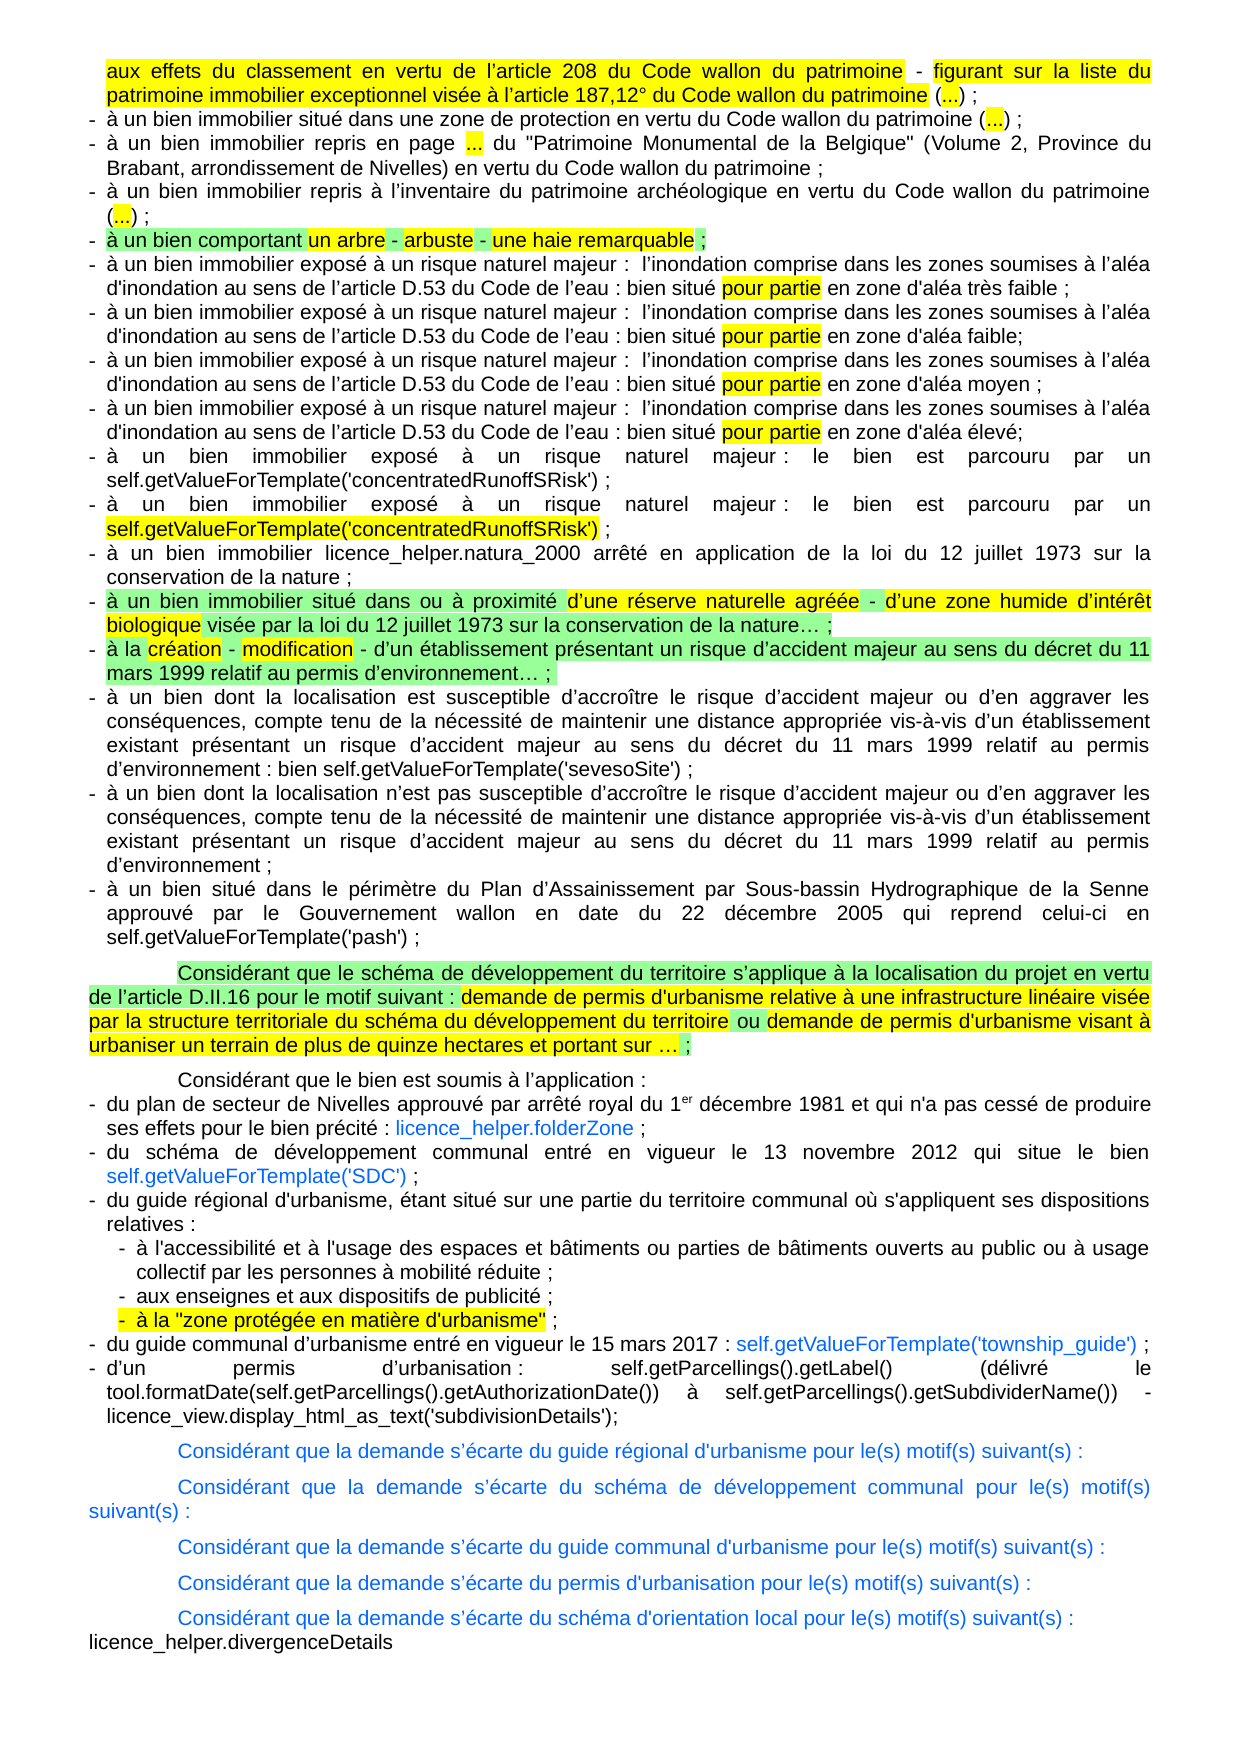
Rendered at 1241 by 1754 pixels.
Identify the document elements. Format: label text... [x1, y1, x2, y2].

list à un bien immobilier repris à l’inventaire du patrimoine archéologique en vertu du Code wallon du patrimoine (...) ; [89, 179, 1152, 227]
list à un bien dont la localisation n’est pas susceptible d’accroître le risque d’accident majeur ou d’en aggraver les conséquences, compte tenu de la nécessité de maintenir une distance appropriée vis-à-vis d’un établissement existant présentant un risque d’accident majeur au sens du décret du 11 mars 1999 relatif au permis d’environnement ; [89, 781, 1152, 877]
list à un bien immobilier exposé à un risque naturel majeur : l’inondation comprise dans les zones soumises à l’aléa d'inondation au sens de l’article D.53 du Code de l’eau : bien situé pour partie en zone d'aléa moyen ; [89, 348, 1152, 396]
list à un bien immobilier exposé à un risque naturel majeur : l’inondation comprise dans les zones soumises à l’aléa d'inondation au sens de l’article D.53 du Code de l’eau : bien situé pour partie en zone d'aléa élevé; [89, 396, 1152, 444]
text Considérant que la demande s’écarte du schéma d'orientation local pour le(s) motif(s) suivant(s) : [89, 1606, 1152, 1630]
list à un bien immobilier exposé à un risque naturel majeur : l’inondation comprise dans les zones soumises à l’aléa d'inondation au sens de l’article D.53 du Code de l’eau : bien situé pour partie en zone d'aléa faible; [89, 300, 1152, 348]
list à un bien immobilier exposé à un risque naturel majeur : le bien est parcouru par un self.getValueForTemplate('concentratedRunoffSRisk') ; [89, 492, 1152, 540]
list aux effets du classement en vertu de l’article 208 du Code wallon du patrimoine - figurant sur la liste du patrimoine immobilier exceptionnel visée à l’article 187,12° du Code wallon du patrimoine (...) ; [89, 59, 1152, 107]
list - à la "zone protégée en matière d'urbanisme" ; [118, 1308, 1152, 1332]
list à la création - modification - d’un établissement présentant un risque d’accident majeur au sens du décret du 11 mars 1999 relatif au permis d’environnement… ; [89, 637, 1152, 685]
text Considérant que la demande s’écarte du guide communal d'urbanisme pour le(s) motif(s) suivant(s) : [89, 1535, 1152, 1559]
list à un bien comportant un arbre - arbuste - une haie remarquable ; [89, 227, 1152, 252]
list - du guide communal d’urbanisme entré en vigueur le 15 mars 2017 : self.getValueForTemplate('township_guide') ; [89, 1332, 1152, 1356]
list à un bien immobilier licence_helper.natura_2000 arrêté en application de la loi du 12 juillet 1973 sur la conservation de la nature ; [89, 540, 1152, 588]
list à un bien immobilier exposé à un risque naturel majeur : l’inondation comprise dans les zones soumises à l’aléa d'inondation au sens de l’article D.53 du Code de l’eau : bien situé pour partie en zone d'aléa très faible ; [89, 252, 1152, 300]
list à un bien immobilier situé dans une zone de protection en vertu du Code wallon du patrimoine (...) ; [89, 107, 1152, 131]
text Considérant que le bien est soumis à l’application : [89, 1068, 1152, 1092]
list à un bien situé dans le périmètre du Plan d’Assainissement par Sous-bassin Hydrographique de la Senne approuvé par le Gouvernement wallon en date du 22 décembre 2005 qui reprend celui-ci en self.getValueForTemplate('pash') ; [89, 877, 1152, 949]
text Considérant que la demande s’écarte du schéma de développement communal pour le(s) motif(s) suivant(s) : [89, 1475, 1152, 1523]
text Considérant que la demande s’écarte du guide régional d'urbanisme pour le(s) motif(s) suivant(s) : [89, 1439, 1152, 1463]
list à un bien immobilier exposé à un risque naturel majeur : le bien est parcouru par un self.getValueForTemplate('concentratedRunoffSRisk') ; [89, 444, 1152, 492]
text Considérant que le schéma de développement du territoire s’applique à la localisation du projet en vertu de l’article D.II.16 pour le motif suivant : demande de permis d'urbanisme relative à une infrastructure linéaire visée par la structure territoriale du schéma du développement du territoire ou demande de permis d'urbanisme visant à urbaniser un terrain de plus de quinze hectares et portant sur … ; [89, 961, 1152, 1056]
list à un bien immobilier repris en page ... du "Patrimoine Monumental de la Belgique" (Volume 2, Province du Brabant, arrondissement de Nivelles) en vertu du Code wallon du patrimoine ; [89, 131, 1152, 179]
list - d’un permis d’urbanisation : self.getParcellings().getLabel() (délivré le tool.formatDate(self.getParcellings().getAuthorizationDate()) à self.getParcellings().getSubdividerName()) - licence_view.display_html_as_text('subdivisionDetails'); [89, 1356, 1152, 1428]
list - du guide régional d'urbanisme, étant situé sur une partie du territoire communal où s'appliquent ses dispositions relatives : [89, 1188, 1152, 1236]
list - à l'accessibilité et à l'usage des espaces et bâtiments ou parties de bâtiments ouverts au public ou à usage collectif par les personnes à mobilité réduite ; [118, 1236, 1152, 1284]
list à un bien dont la localisation est susceptible d’accroître le risque d’accident majeur ou d’en aggraver les conséquences, compte tenu de la nécessité de maintenir une distance appropriée vis-à-vis d’un établissement existant présentant un risque d’accident majeur au sens du décret du 11 mars 1999 relatif au permis d’environnement : bien self.getValueForTemplate('sevesoSite') ; [89, 685, 1152, 781]
list licence_helper.divergenceDetails [89, 1630, 1152, 1654]
list - aux enseignes et aux dispositifs de publicité ; [118, 1284, 1152, 1308]
list à un bien immobilier situé dans ou à proximité d’une réserve naturelle agréée - d’une zone humide d’intérêt biologique visée par la loi du 12 juillet 1973 sur la conservation de la nature… ; [89, 588, 1152, 637]
list - du plan de secteur de Nivelles approuvé par arrêté royal du 1er décembre 1981 et qui n'a pas cessé de produire ses effets pour le bien précité : licence_helper.folderZone ; [89, 1092, 1152, 1140]
list - du schéma de développement communal entré en vigueur le 13 novembre 2012 qui situe le bien self.getValueForTemplate('SDC') ; [89, 1140, 1152, 1188]
text Considérant que la demande s’écarte du permis d'urbanisation pour le(s) motif(s) suivant(s) : [89, 1571, 1152, 1594]
